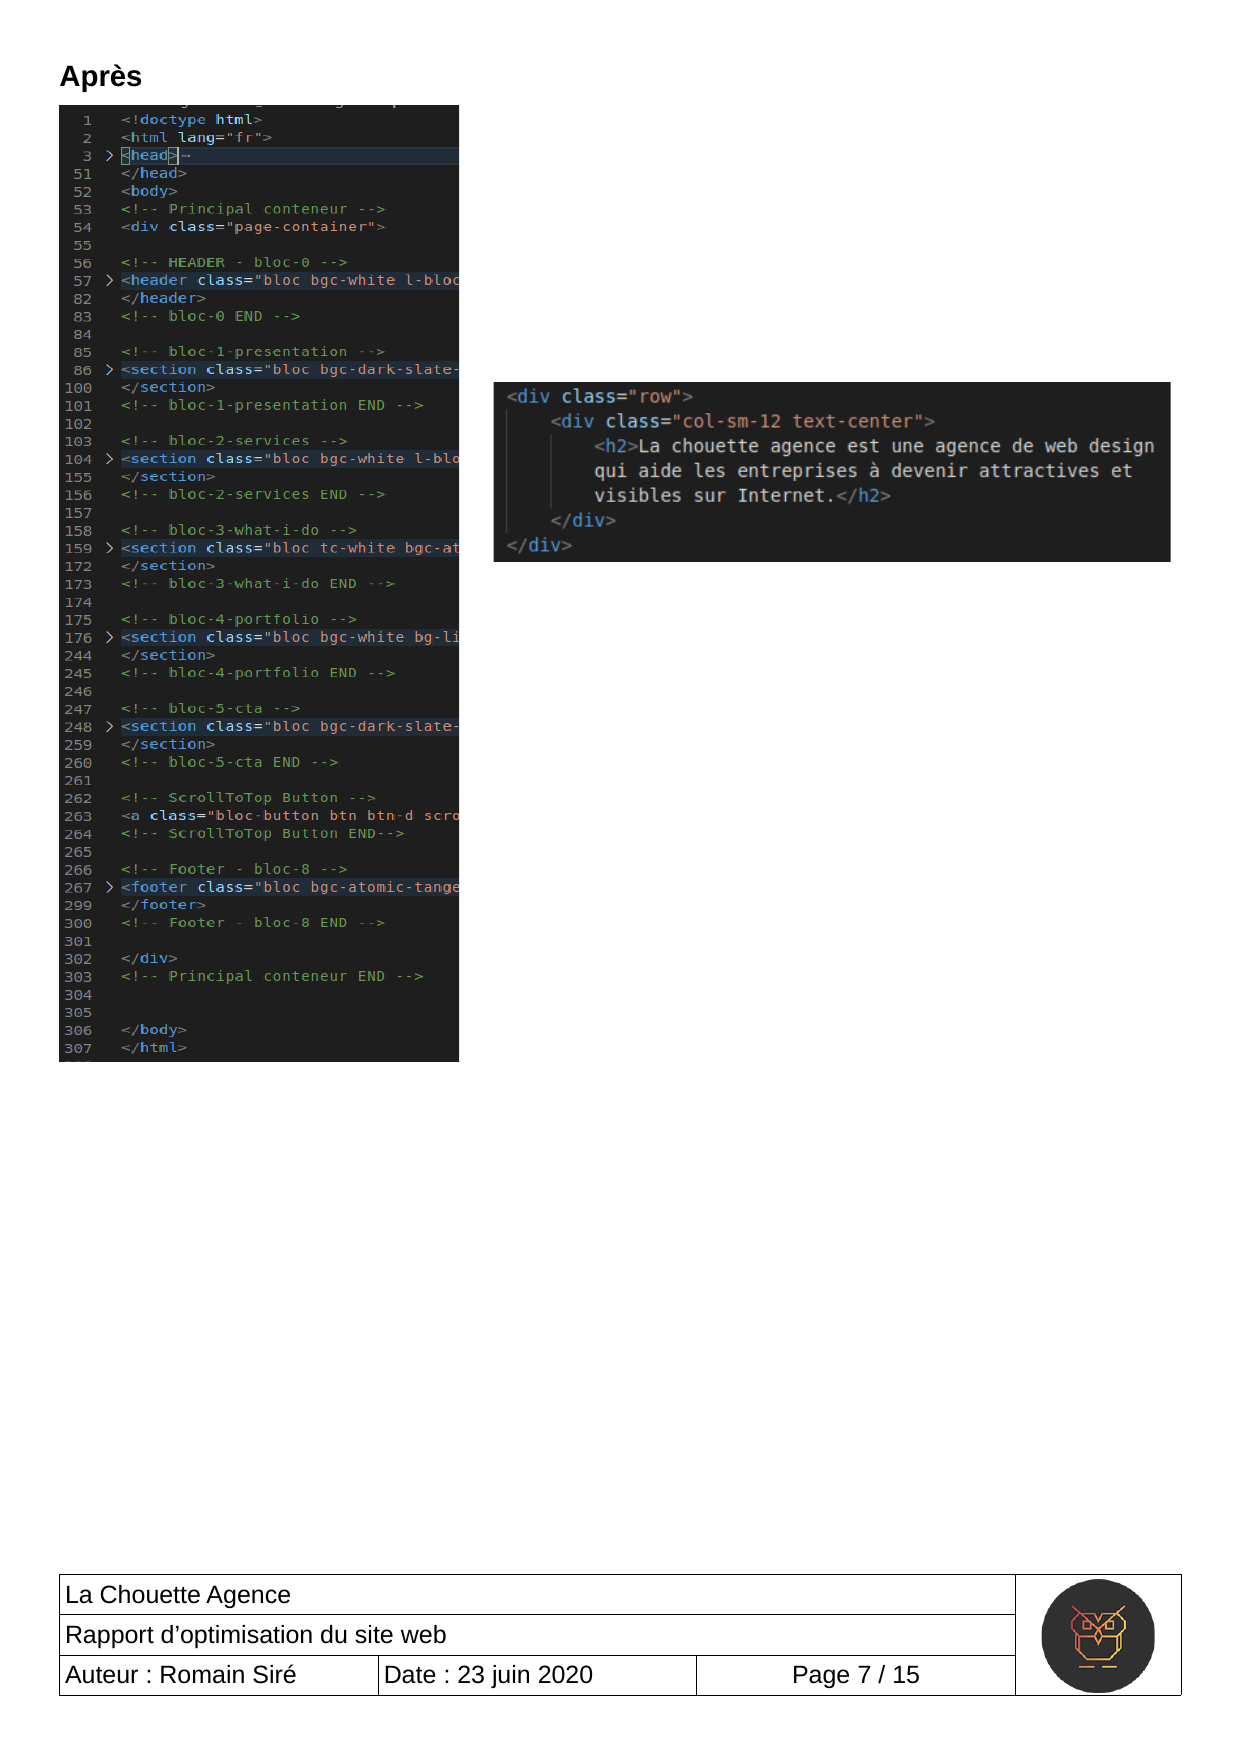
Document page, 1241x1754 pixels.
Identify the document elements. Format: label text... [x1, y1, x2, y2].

picture [59, 105, 460, 1062]
subtitle Après [59, 59, 1181, 93]
picture [1041, 1579, 1155, 1693]
picture [493, 382, 1171, 562]
